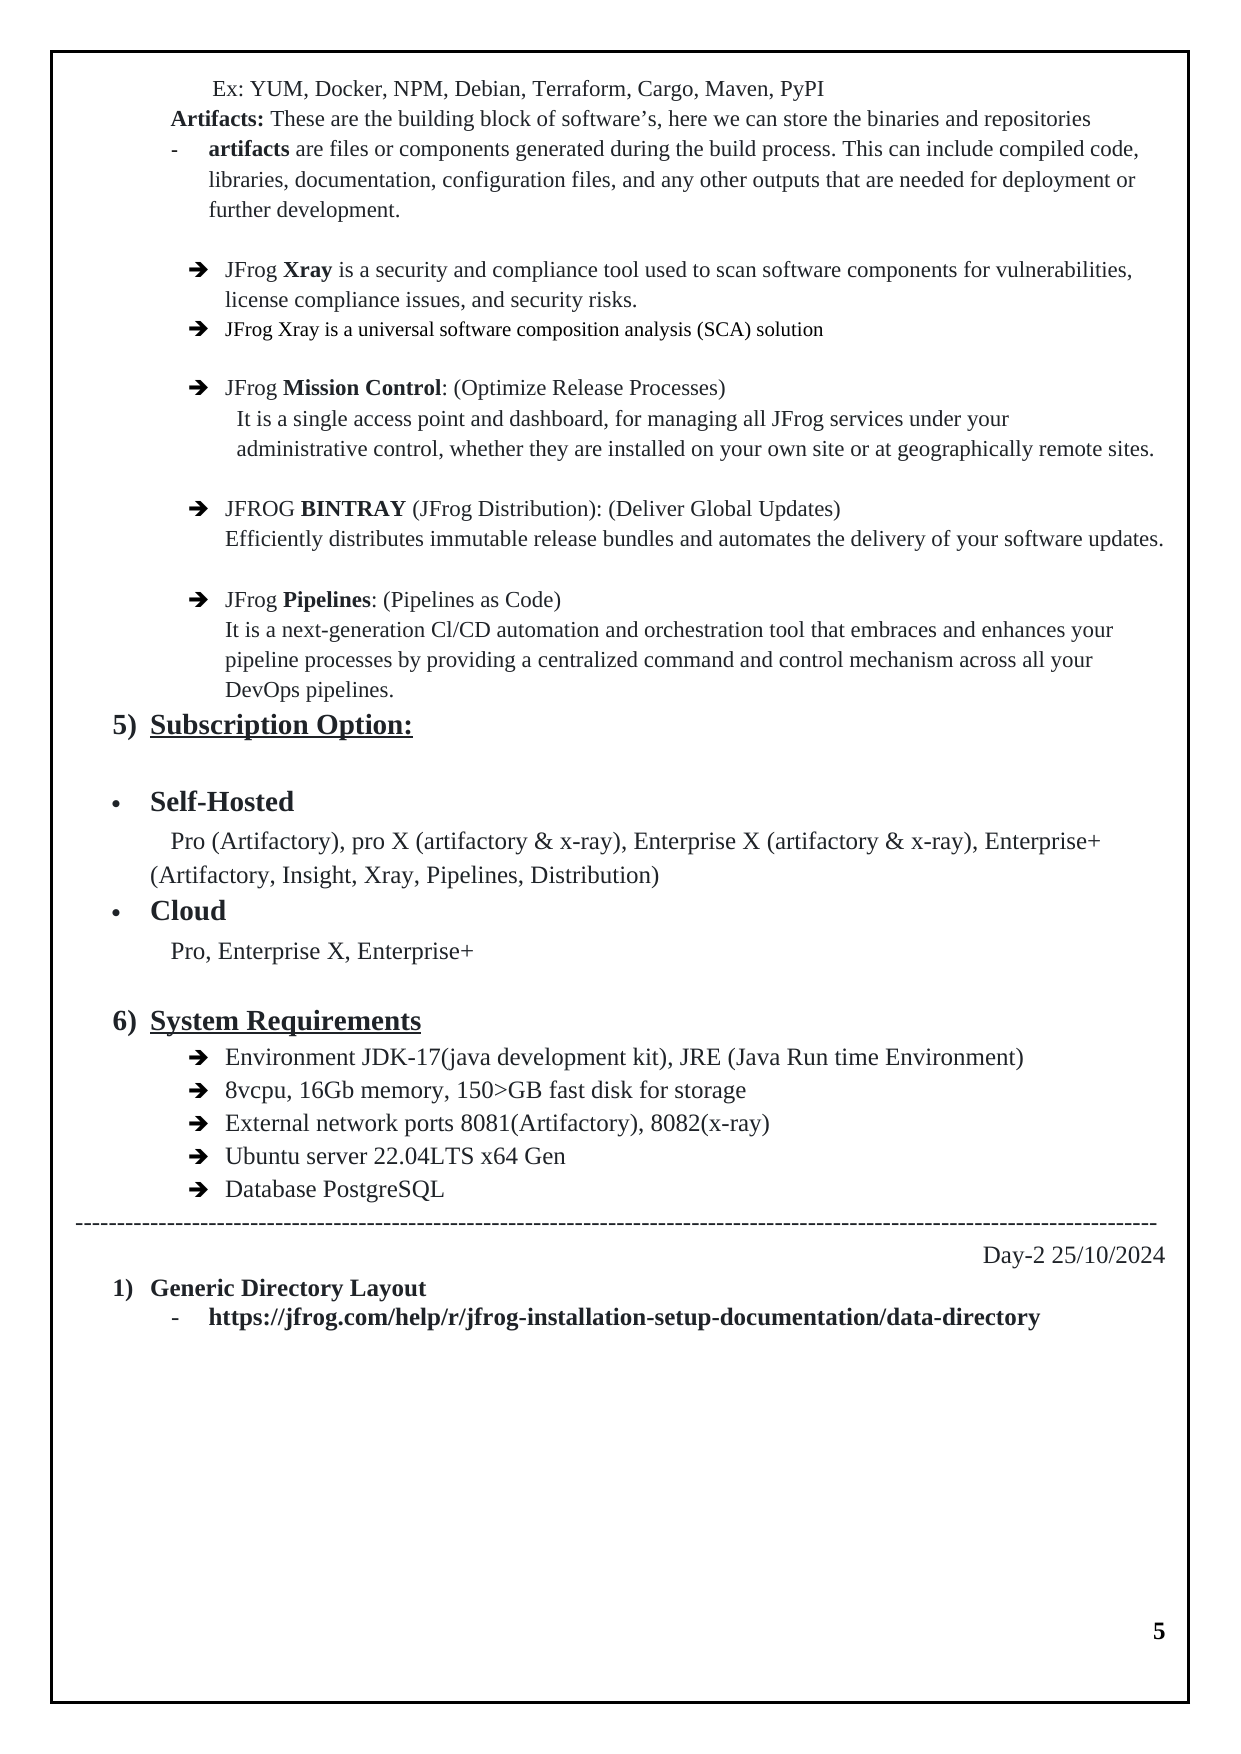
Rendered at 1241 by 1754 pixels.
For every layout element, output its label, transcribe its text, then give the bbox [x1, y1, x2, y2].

text Pro, Enterprise X, Enterprise+ [75, 932, 1165, 965]
list artifacts are files or components generated during the build process. This can include compiled code, libraries, documentation, configuration files, and any other outputs that are needed for deployment or further development. [171, 135, 1165, 222]
text Pro (Artifactory), pro X (artifactory & x-ray), Enterprise X (artifactory & x-ray), Enterprise+ (Artifactory, Insight, Xray, Pipelines, Distribution) [150, 822, 1165, 889]
text ---------------------------------------------------------------------------------------------------------------------------------- [75, 1207, 1165, 1236]
list JFrog Mission Control: (Optimize Release Processes) It is a single access point and dashboard, for managing all JFrog services under your administrative control, whether they are installed on your own site or at geographically remote sites. [187, 374, 1165, 461]
list Subscription Option: [112, 707, 1165, 740]
list Ubuntu server 22.04LTS x64 Gen [187, 1141, 1165, 1170]
list JFrog Xray is a security and compliance tool used to scan software components for vulnerabilities, license compliance issues, and security risks. [187, 256, 1165, 313]
list 8vcpu, 16Gb memory, 150>GB fast disk for storage [187, 1075, 1165, 1104]
text Artifacts: These are the building block of software’s, here we can store the binaries and repositories [75, 105, 1165, 132]
list JFrog Pipelines: (Pipelines as Code) It is a next-generation Cl/CD automation and orchestration tool that embraces and enhances your pipeline processes by providing a centralized command and control mechanism across all your DevOps pipelines. [187, 586, 1165, 703]
list JFROG BINTRAY (JFrog Distribution): (Deliver Global Updates) Efficiently distributes immutable release bundles and automates the delivery of your software updates. [187, 495, 1165, 552]
list Self-Hosted [112, 784, 1165, 817]
text Day-2 25/10/2024 [75, 1240, 1165, 1269]
list Cloud [112, 893, 1165, 927]
list External network ports 8081(Artifactory), 8082(x-ray) [187, 1108, 1165, 1137]
list Generic Directory Layout [112, 1273, 1165, 1302]
list JFrog Xray is a universal software composition analysis (SCA) solution [187, 317, 1165, 341]
list System Requirements [112, 1003, 1165, 1037]
text Ex: YUM, Docker, NPM, Debian, Terraform, Cargo, Maven, PyPI [75, 75, 1165, 101]
list Database PostgreSQL [187, 1174, 1165, 1203]
list Environment JDK-17(java development kit), JRE (Java Run time Environment) [187, 1042, 1165, 1071]
list https://jfrog.com/help/r/jfrog-installation-setup-documentation/data-directory [171, 1302, 1165, 1331]
